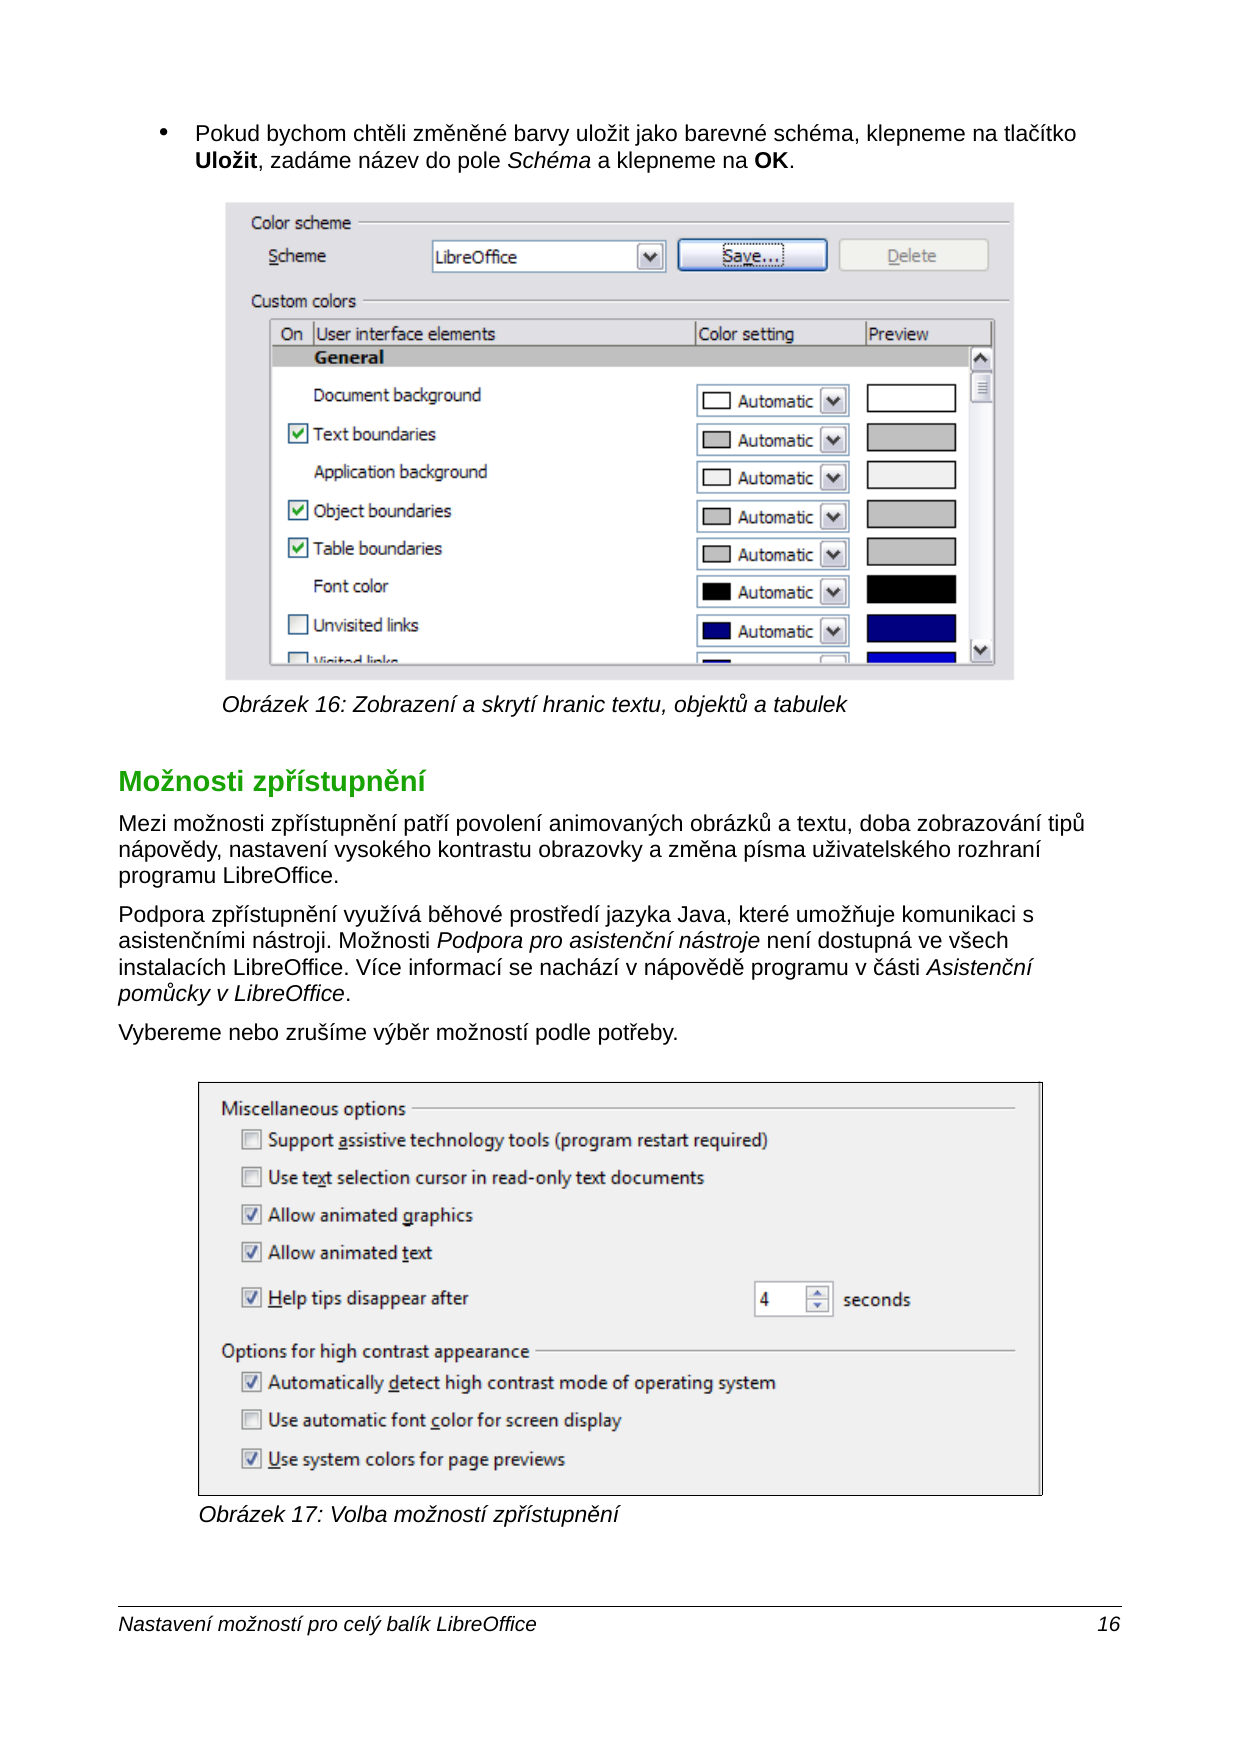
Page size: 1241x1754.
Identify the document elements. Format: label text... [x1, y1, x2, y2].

text Obrázek 16 : Zobrazení a skrytí hranic textu, objektů a tabulek [222, 691, 1018, 717]
picture [221, 198, 1019, 685]
text Obrázek 17: Volba možností zpřístupnění [198, 1501, 1042, 1528]
picture [199, 1083, 1042, 1495]
text Mezi možnosti zpřístupnění patří povolení animovaných obrázků a textu, doba zobrazování tipů nápovědy, nastavení vysokého kontrastu obrazovky a změna písma uživatelského rozhraní programu LibreOffice. [118, 809, 1122, 889]
list Pokud bychom chtěli změněné barvy uložit jako barevné schéma, klepneme na tlačítko Uložit, zadáme název do pole Schéma a klepneme na OK. [156, 118, 1122, 174]
subtitle Možnosti zpřístupnění [118, 764, 1122, 797]
text Podpora zpřístupnění využívá běhové prostředí jazyka Java, které umožňuje komunikaci s asistenčními nástroji. Možnosti Podpora pro asistenční nástroje není dostupná ve všech instalacích LibreOffice. Více informací se nachází v nápovědě programu v části Asistenční pomůcky v LibreOffice. [118, 901, 1122, 1007]
text Vybereme nebo zrušíme výběr možností podle potřeby. [118, 1019, 1122, 1045]
